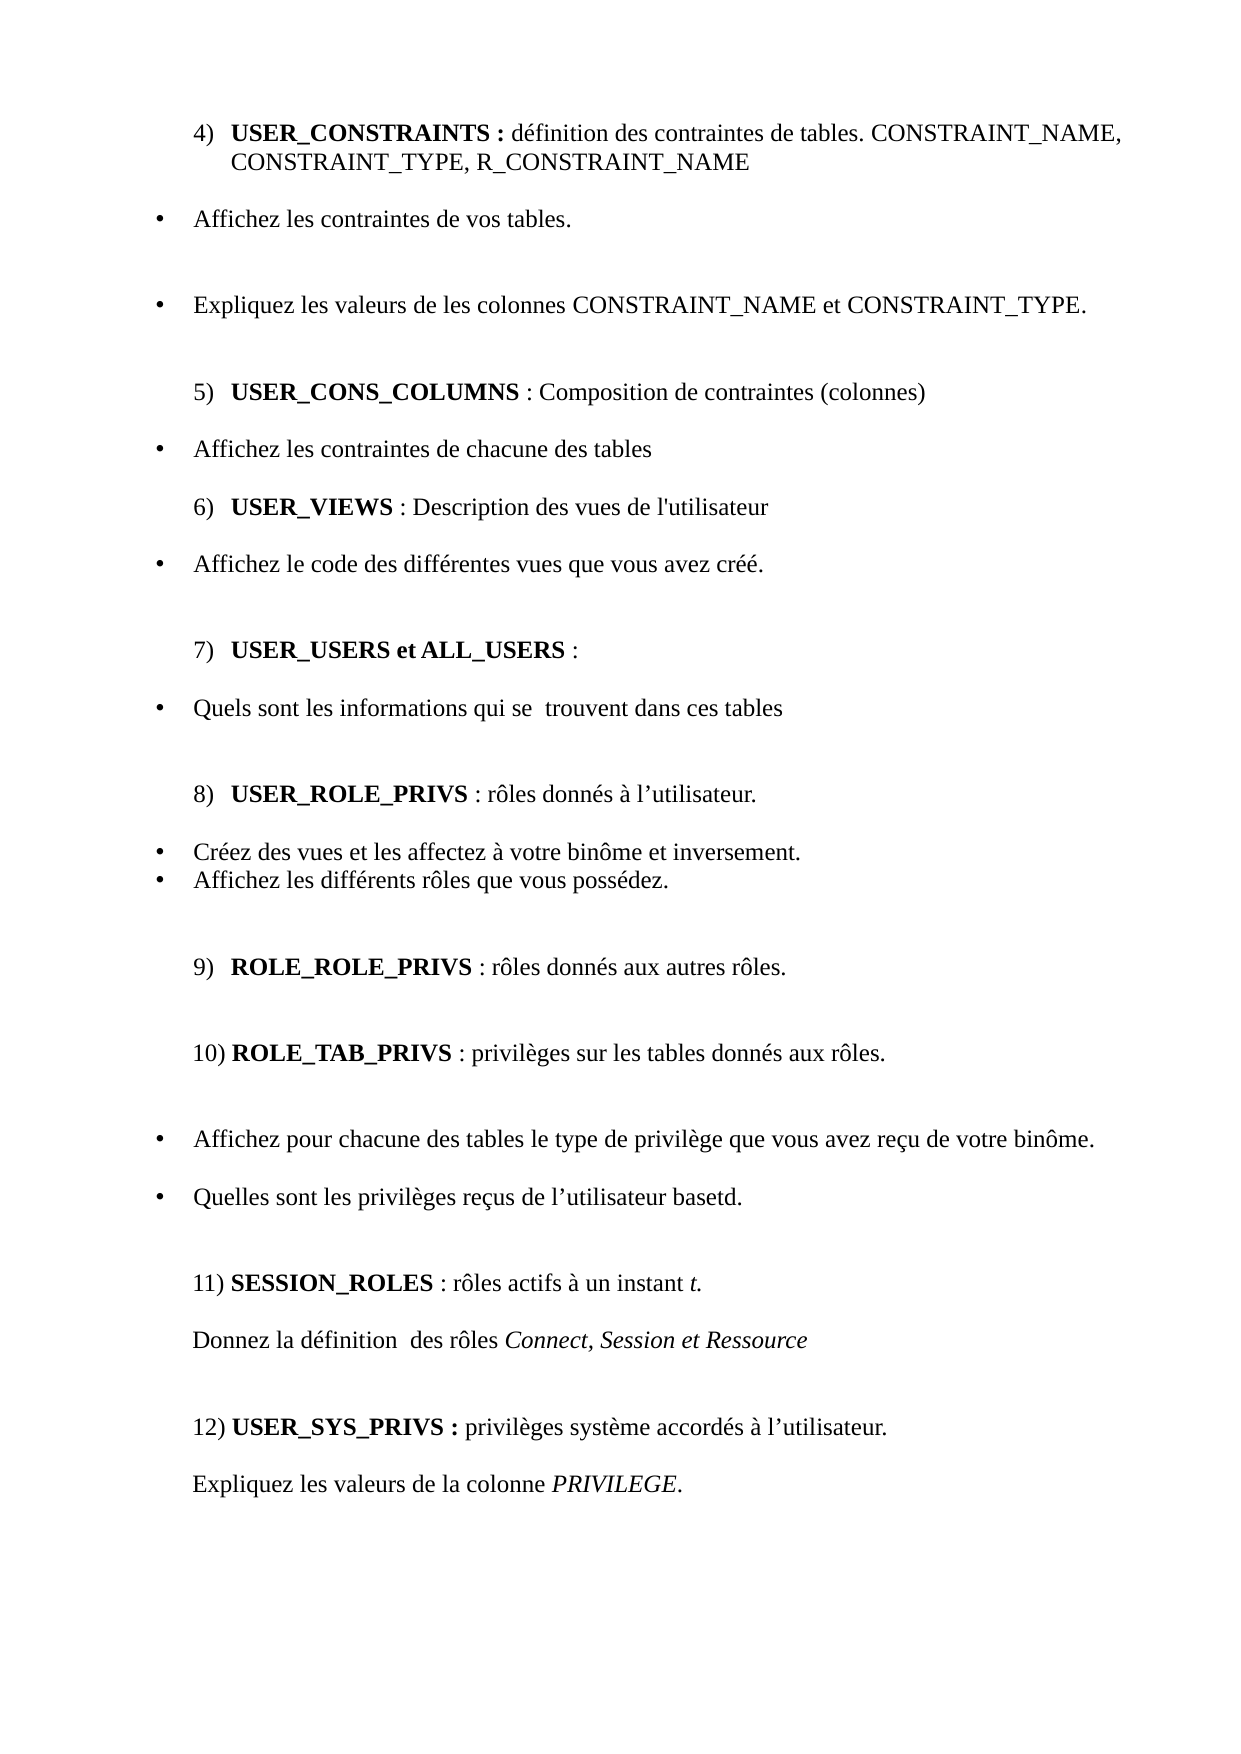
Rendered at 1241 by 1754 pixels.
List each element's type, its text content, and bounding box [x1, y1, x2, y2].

text 11) SESSION_ROLES : rôles actifs à un instant t. [192, 1268, 1122, 1297]
list USER_CONS_COLUMNS : Composition de contraintes (colonnes) [193, 377, 1122, 406]
text 10) ROLE_TAB_PRIVS : privilèges sur les tables donnés aux rôles. [192, 1038, 1122, 1067]
list USER_ROLE_PRIVS : rôles donnés à l’utilisateur. [193, 779, 1122, 808]
list Affichez les contraintes de vos tables. [156, 204, 1122, 233]
list USER_VIEWS : Description des vues de l'utilisateur [193, 492, 1122, 521]
list Affichez pour chacune des tables le type de privilège que vous avez reçu de votre binôme. [156, 1124, 1122, 1153]
text Expliquez les valeurs de la colonne PRIVILEGE. [192, 1469, 1122, 1498]
list Affichez les contraintes de chacune des tables [156, 434, 1122, 463]
list Affichez le code des différentes vues que vous avez créé. [156, 549, 1122, 578]
list Expliquez les valeurs de les colonnes CONSTRAINT_NAME et CONSTRAINT_TYPE. [156, 291, 1122, 319]
list USER_USERS et ALL_USERS : [193, 636, 1122, 664]
list Affichez les différents rôles que vous possédez. [156, 866, 1122, 894]
list USER_CONSTRAINTS : définition des contraintes de tables. CONSTRAINT_NAME, CONSTRAINT_TYPE, R_CONSTRAINT_NAME [193, 118, 1122, 176]
list Créez des vues et les affectez à votre binôme et inversement. [156, 837, 1122, 866]
list Quels sont les informations qui se trouvent dans ces tables [156, 693, 1122, 722]
list Quelles sont les privilèges reçus de l’utilisateur basetd. [156, 1182, 1122, 1211]
list ROLE_ROLE_PRIVS : rôles donnés aux autres rôles. [193, 952, 1122, 981]
text 12) USER_SYS_PRIVS : privilèges système accordés à l’utilisateur. [192, 1412, 1122, 1441]
text Donnez la définition des rôles Connect, Session et Ressource [192, 1326, 1122, 1354]
